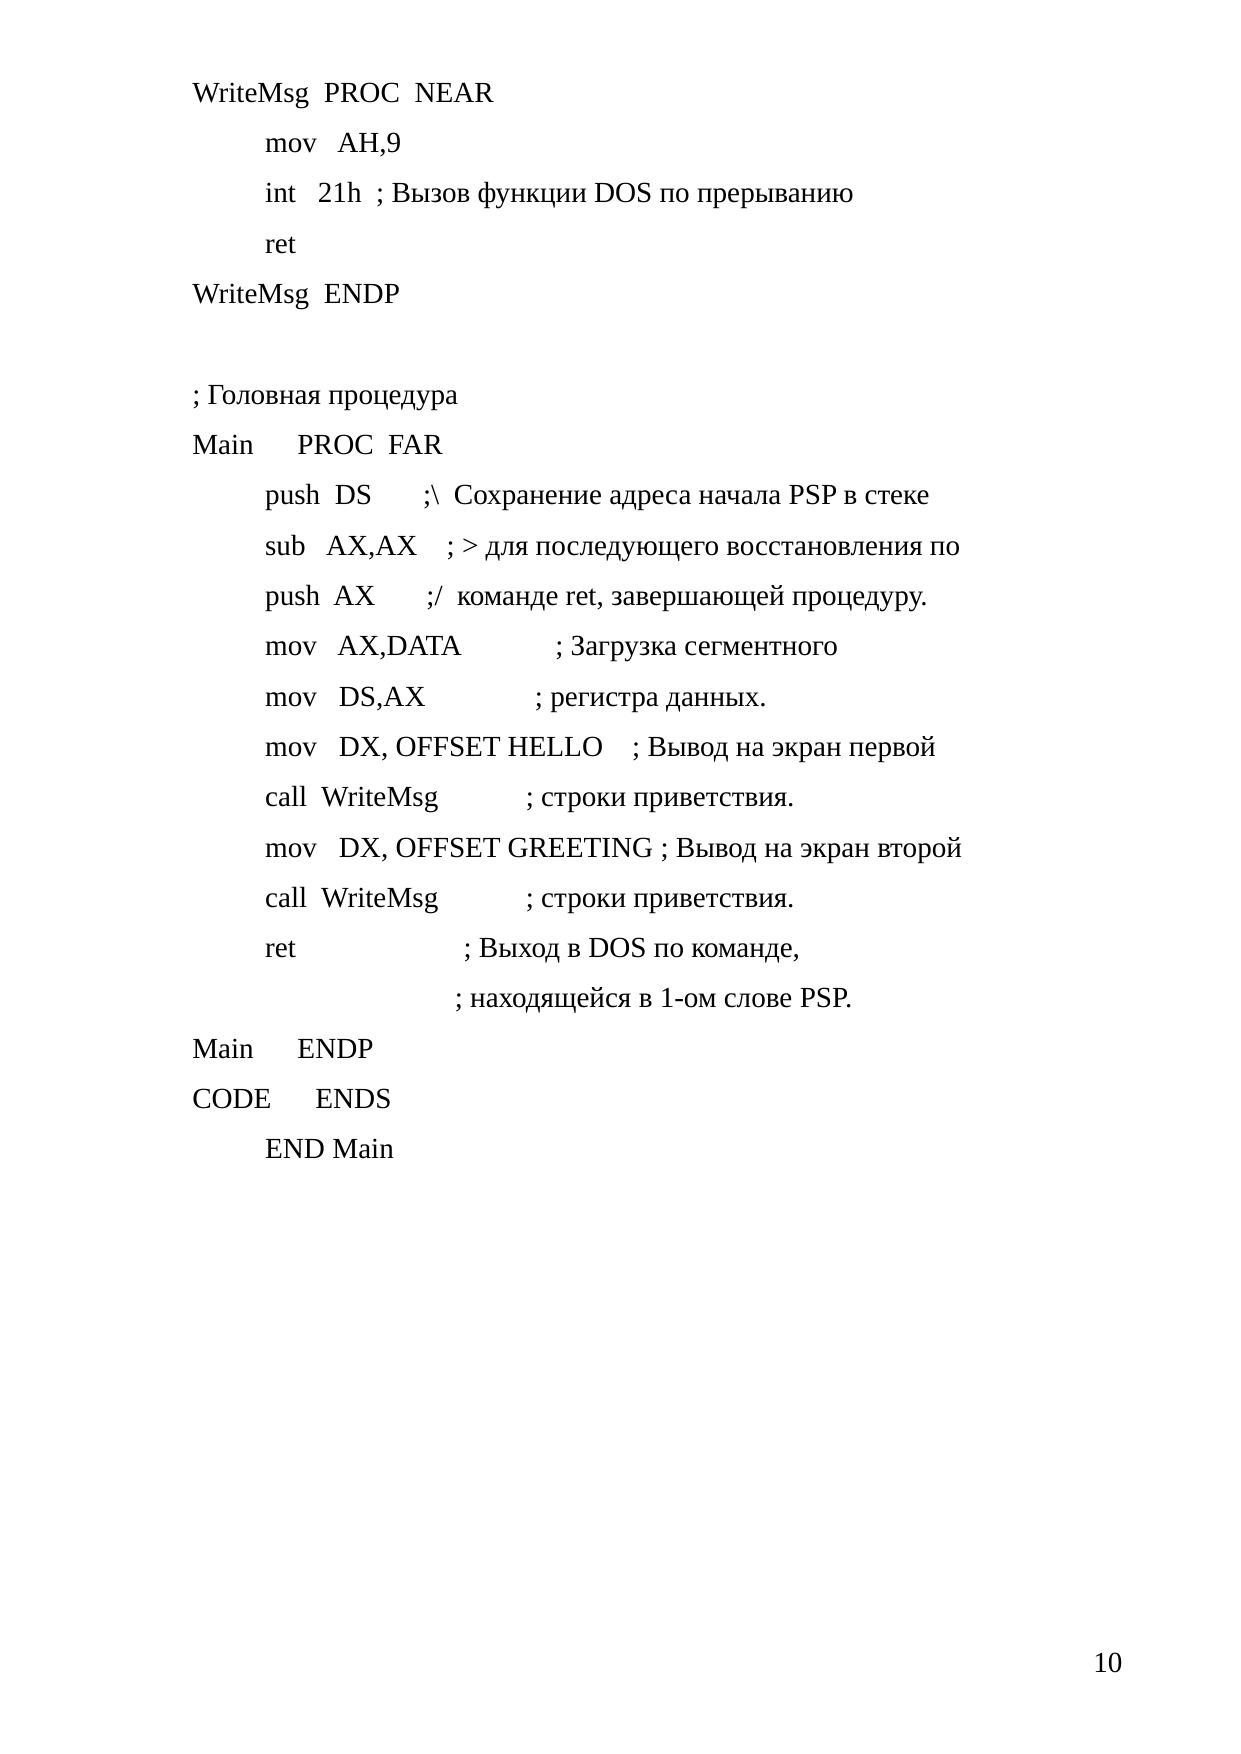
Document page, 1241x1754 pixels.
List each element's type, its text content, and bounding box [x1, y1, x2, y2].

text Main ENDP [118, 1031, 1122, 1064]
text CODE ENDS [118, 1081, 1122, 1115]
text push AX ;/ команде ret, завершающей процедуру. [118, 578, 1122, 612]
text mov DX, OFFSET HELLO ; Вывод на экран первой [118, 729, 1122, 763]
text call WriteMsg ; строки приветствия. [118, 880, 1122, 913]
text ret ; Выход в DOS по команде, [118, 930, 1122, 964]
text push DS ;\ Сохранение адреса начала PSP в стеке [118, 477, 1122, 511]
text ; находящейся в 1-ом слове PSP. [118, 981, 1122, 1014]
text call WriteMsg ; строки приветствия. [118, 779, 1122, 813]
text sub AX,AX ; > для последующего восстановления по [118, 528, 1122, 561]
text int 21h ; Вызов функции DOS по прерыванию [118, 176, 1122, 209]
text ; Головная процедура [118, 377, 1122, 410]
text ret [118, 226, 1122, 259]
text mov DX, OFFSET GREETING ; Вывод на экран второй [118, 830, 1122, 863]
text END Main [118, 1132, 1122, 1165]
text mov DS,AX ; регистра данных. [118, 679, 1122, 712]
text WriteMsg PROC NEAR [118, 75, 1122, 108]
text mov AH,9 [118, 125, 1122, 159]
text Main PROC FAR [118, 427, 1122, 461]
text mov AX,DATA ; Загрузка сегментного [118, 628, 1122, 662]
text WriteMsg ENDP [118, 276, 1122, 310]
